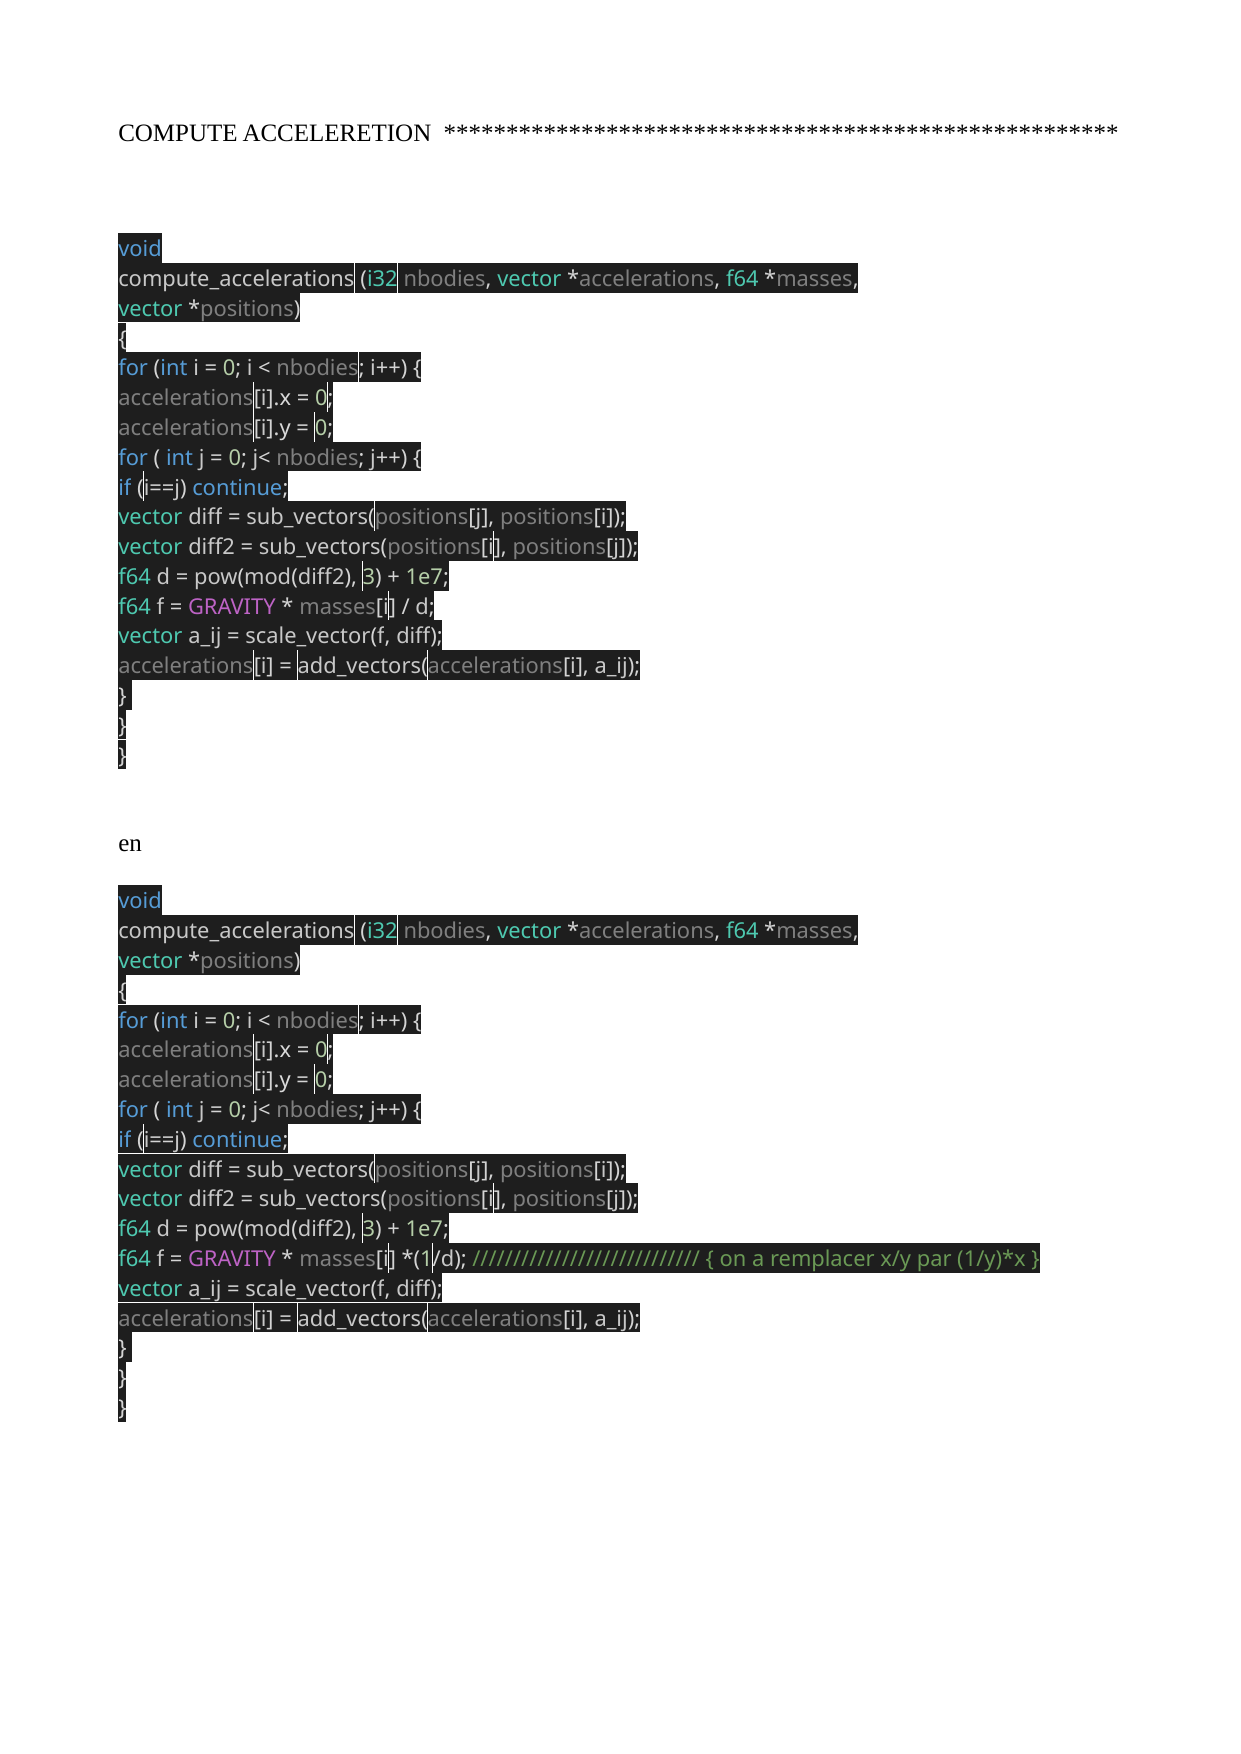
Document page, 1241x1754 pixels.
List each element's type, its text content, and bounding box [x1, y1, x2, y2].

text vector diff2 = sub_vectors(positions[i], positions[j]); [118, 1183, 1122, 1213]
text accelerations[i] = add_vectors(accelerations[i], a_ij); [118, 1302, 1122, 1332]
text { [118, 975, 1122, 1004]
text en [118, 828, 1122, 857]
text void [118, 885, 1122, 915]
text } [118, 710, 1122, 739]
text f64 d = pow(mod(diff2), 3) + 1e7; [118, 561, 1122, 591]
text accelerations[i].y = 0; [118, 412, 1122, 442]
text f64 f = GRAVITY * masses[i] / d; [118, 591, 1122, 620]
text for ( int j = 0; j< nbodies; j++) { [118, 1094, 1122, 1124]
text vector diff = sub_vectors(positions[j], positions[i]); [118, 1153, 1122, 1183]
text compute_accelerations (i32 nbodies, vector *accelerations, f64 *masses, [118, 263, 1122, 293]
text f64 d = pow(mod(diff2), 3) + 1e7; [118, 1213, 1122, 1243]
text } [118, 680, 1122, 710]
text for (int i = 0; i < nbodies; i++) { [118, 1004, 1122, 1034]
text accelerations[i].x = 0; [118, 382, 1122, 412]
text accelerations[i] = add_vectors(accelerations[i], a_ij); [118, 650, 1122, 680]
text COMPUTE ACCELERETION ****************************************************** [118, 118, 1122, 147]
text vector a_ij = scale_vector(f, diff); [118, 620, 1122, 650]
text f64 f = GRAVITY * masses[i] *(1/d); //////////////////////////// { on a remplacer x/y par (1/y)*x } [118, 1243, 1122, 1273]
text } [118, 1362, 1122, 1392]
text vector diff2 = sub_vectors(positions[i], positions[j]); [118, 531, 1122, 561]
text vector *positions) [118, 945, 1122, 975]
text if (i==j) continue; [118, 471, 1122, 501]
text accelerations[i].x = 0; [118, 1034, 1122, 1064]
text vector diff = sub_vectors(positions[j], positions[i]); [118, 501, 1122, 531]
text accelerations[i].y = 0; [118, 1064, 1122, 1094]
text void [118, 233, 1122, 263]
text if (i==j) continue; [118, 1124, 1122, 1153]
text } [118, 739, 1122, 769]
text compute_accelerations (i32 nbodies, vector *accelerations, f64 *masses, [118, 915, 1122, 945]
text vector a_ij = scale_vector(f, diff); [118, 1273, 1122, 1302]
text } [118, 1332, 1122, 1362]
text { [118, 322, 1122, 352]
text vector *positions) [118, 293, 1122, 322]
text } [118, 1392, 1122, 1422]
text for ( int j = 0; j< nbodies; j++) { [118, 442, 1122, 471]
text for (int i = 0; i < nbodies; i++) { [118, 352, 1122, 382]
